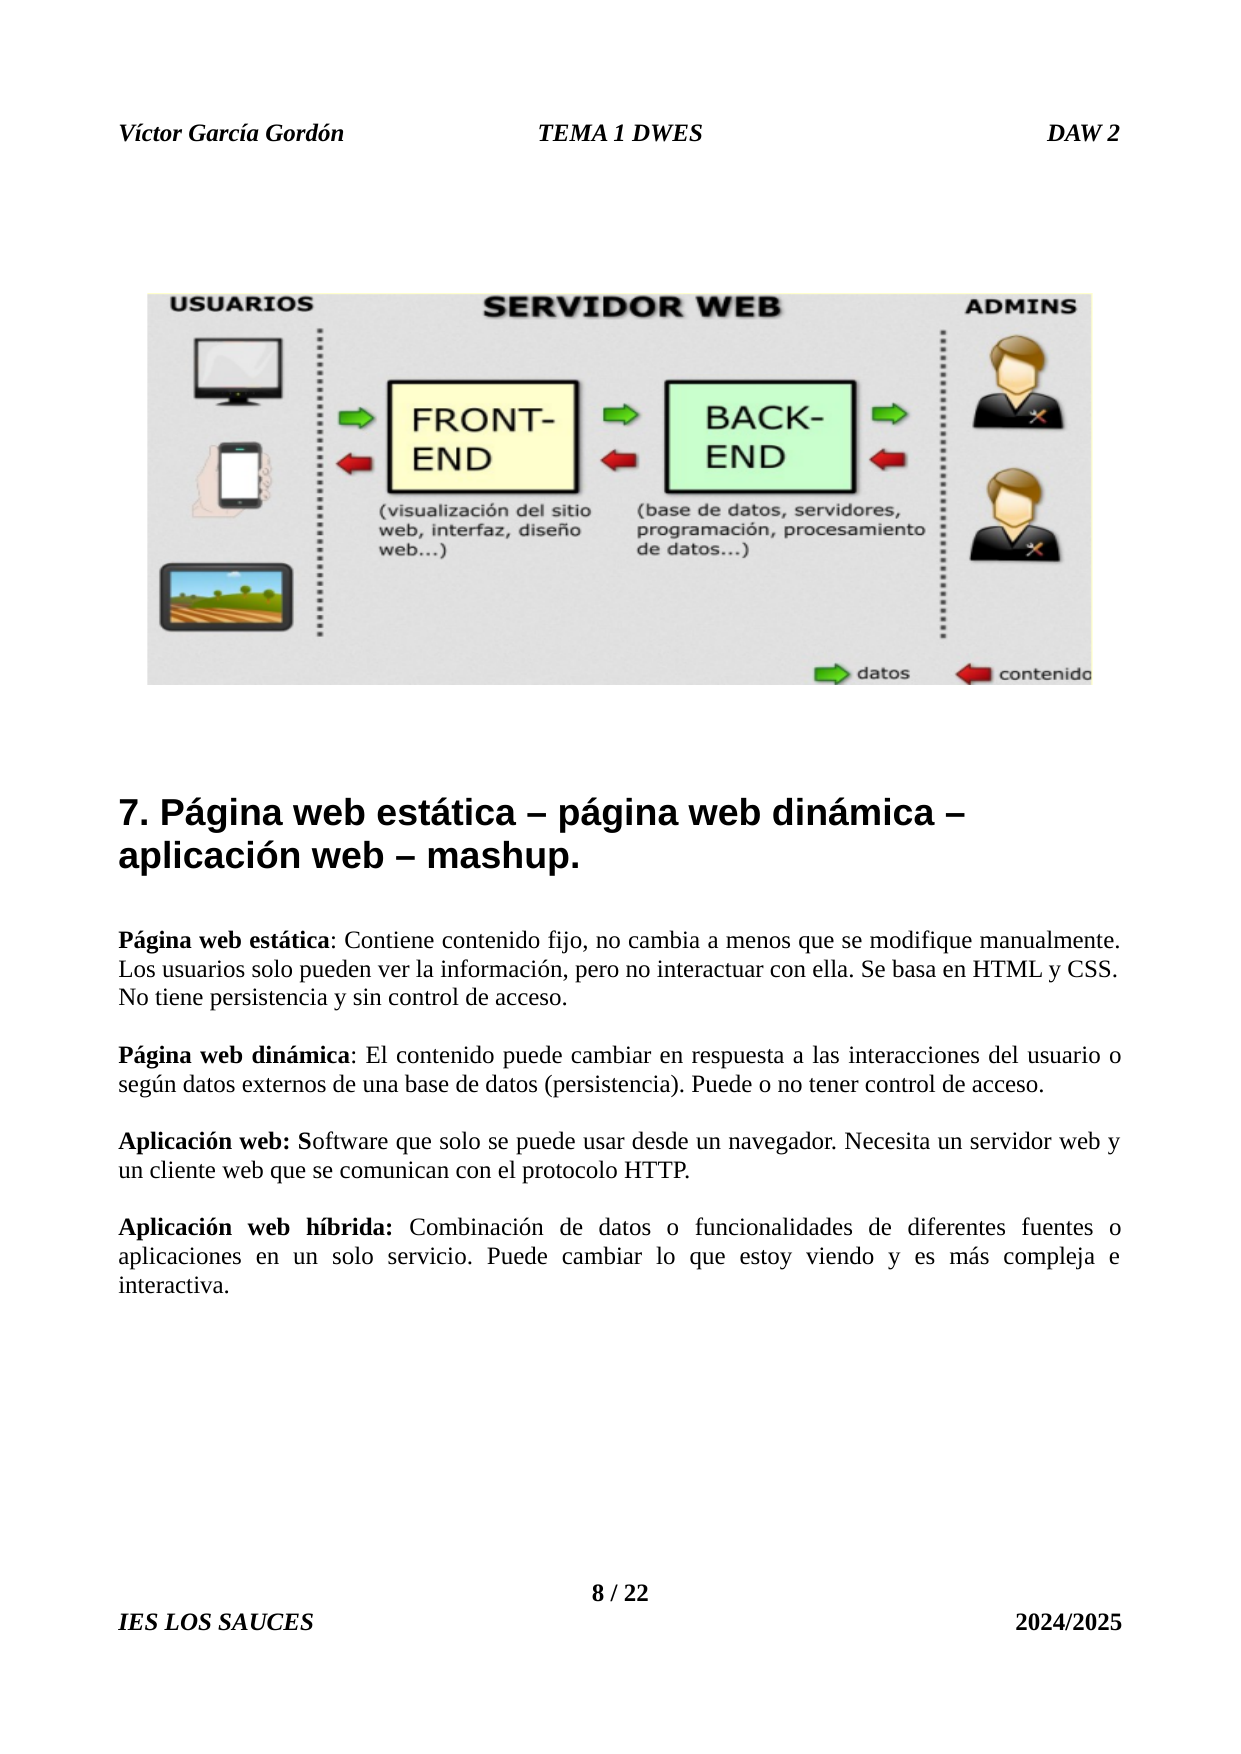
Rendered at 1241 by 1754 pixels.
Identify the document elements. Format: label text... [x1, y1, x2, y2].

text No tiene persistencia y sin control de acceso. [118, 982, 1122, 1011]
picture [147, 293, 1093, 685]
subtitle 7. Página web estática – página web dinámica – aplicación web – mashup. [118, 790, 1122, 876]
text Página web dinámica: El contenido puede cambiar en respuesta a las interacciones del usuario o según datos externos de una base de datos (persistencia). Puede o no tener control de acceso. [118, 1040, 1122, 1097]
text Aplicación web híbrida: Combinación de datos o funcionalidades de diferentes fuentes o aplicaciones en un solo servicio. Puede cambiar lo que estoy viendo y es más compleja e interactiva. [118, 1212, 1122, 1299]
text Página web estática: Contiene contenido fijo, no cambia a menos que se modifique manualmente. Los usuarios solo pueden ver la información, pero no interactuar con ella. Se basa en HTML y CSS. [118, 925, 1122, 982]
text Aplicación web: Software que solo se puede usar desde un navegador. Necesita un servidor web y un cliente web que se comunican con el protocolo HTTP. [118, 1126, 1122, 1184]
